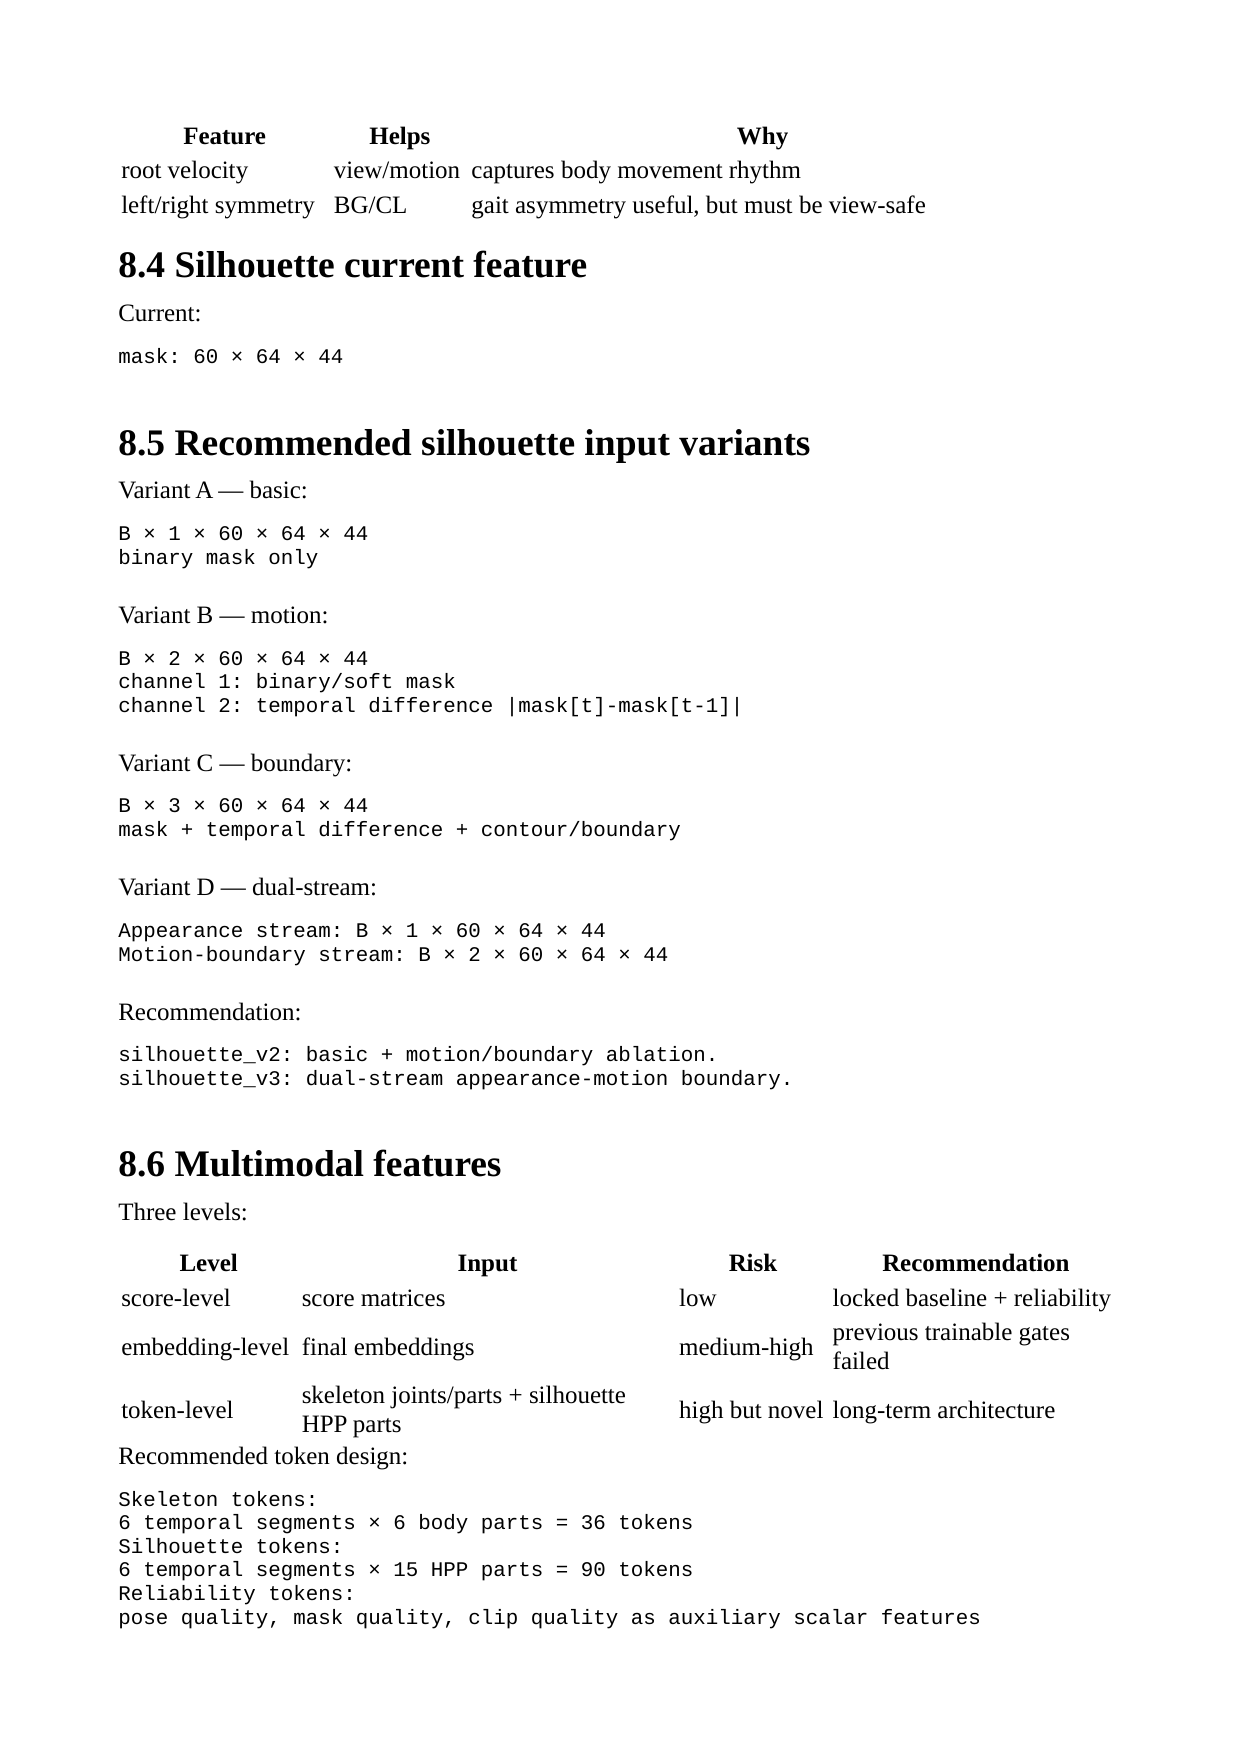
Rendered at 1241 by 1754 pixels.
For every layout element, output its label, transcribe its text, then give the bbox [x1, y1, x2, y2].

text silhouette_v3: dual-stream appearance-motion boundary. [118, 1068, 1122, 1092]
table_header Risk [676, 1245, 829, 1280]
table_cell view/motion [331, 153, 468, 187]
text Reliability tokens: [118, 1583, 1122, 1607]
table_cell score-level [118, 1280, 299, 1314]
table_cell long-term architecture [830, 1378, 1122, 1441]
table_cell gait asymmetry useful, but must be view-safe [468, 187, 1056, 222]
text channel 1: binary/soft mask [118, 671, 1122, 695]
table_header Why [468, 118, 1056, 153]
text pose quality, mask quality, clip quality as auxiliary scalar features [118, 1607, 1122, 1630]
table_cell medium-high [676, 1314, 829, 1378]
table_cell final embeddings [299, 1314, 676, 1378]
table_cell left/right symmetry [118, 187, 331, 222]
text Recommendation: [118, 997, 1122, 1025]
text Current: [118, 298, 1122, 327]
text Motion-boundary stream: B × 2 × 60 × 64 × 44 [118, 943, 1122, 967]
text silhouette_v2: basic + motion/boundary ablation. [118, 1044, 1122, 1068]
table_cell skeleton joints/parts + silhouette HPP parts [299, 1378, 676, 1441]
text B × 2 × 60 × 64 × 44 [118, 647, 1122, 671]
text Skeleton tokens: [118, 1488, 1122, 1512]
table_cell token-level [118, 1378, 299, 1441]
subtitle 8.6 Multimodal features [118, 1142, 1122, 1185]
table_header Feature [118, 118, 331, 153]
table_header Helps [331, 118, 468, 153]
text B × 1 × 60 × 64 × 44 [118, 523, 1122, 547]
table_cell score matrices [299, 1280, 676, 1314]
table_header Input [299, 1245, 676, 1280]
table_header Recommendation [830, 1245, 1122, 1280]
text mask + temporal difference + contour/boundary [118, 819, 1122, 843]
text mask: 60 × 64 × 44 [118, 346, 1122, 369]
text binary mask only [118, 547, 1122, 570]
text Three levels: [118, 1197, 1122, 1226]
text Recommended token design: [118, 1441, 1122, 1470]
text 6 temporal segments × 15 HPP parts = 90 tokens [118, 1559, 1122, 1583]
table_cell captures body movement rhythm [468, 153, 1056, 187]
table_cell embedding-level [118, 1314, 299, 1378]
table_header Level [118, 1245, 299, 1280]
text 6 temporal segments × 6 body parts = 36 tokens [118, 1512, 1122, 1536]
table_cell root velocity [118, 153, 331, 187]
text Appearance stream: B × 1 × 60 × 64 × 44 [118, 920, 1122, 943]
text Variant D — dual-stream: [118, 872, 1122, 901]
table_cell locked baseline + reliability [830, 1280, 1122, 1314]
table_cell high but novel [676, 1378, 829, 1441]
text channel 2: temporal difference |mask[t]-mask[t-1]| [118, 695, 1122, 718]
text Silhouette tokens: [118, 1536, 1122, 1559]
table_cell previous trainable gates failed [830, 1314, 1122, 1378]
table_cell low [676, 1280, 829, 1314]
table_cell BG/CL [331, 187, 468, 222]
text B × 3 × 60 × 64 × 44 [118, 796, 1122, 819]
text Variant B — motion: [118, 600, 1122, 629]
subtitle 8.4 Silhouette current feature [118, 243, 1122, 286]
subtitle 8.5 Recommended silhouette input variants [118, 420, 1122, 463]
text Variant C — boundary: [118, 748, 1122, 777]
text Variant A — basic: [118, 476, 1122, 504]
